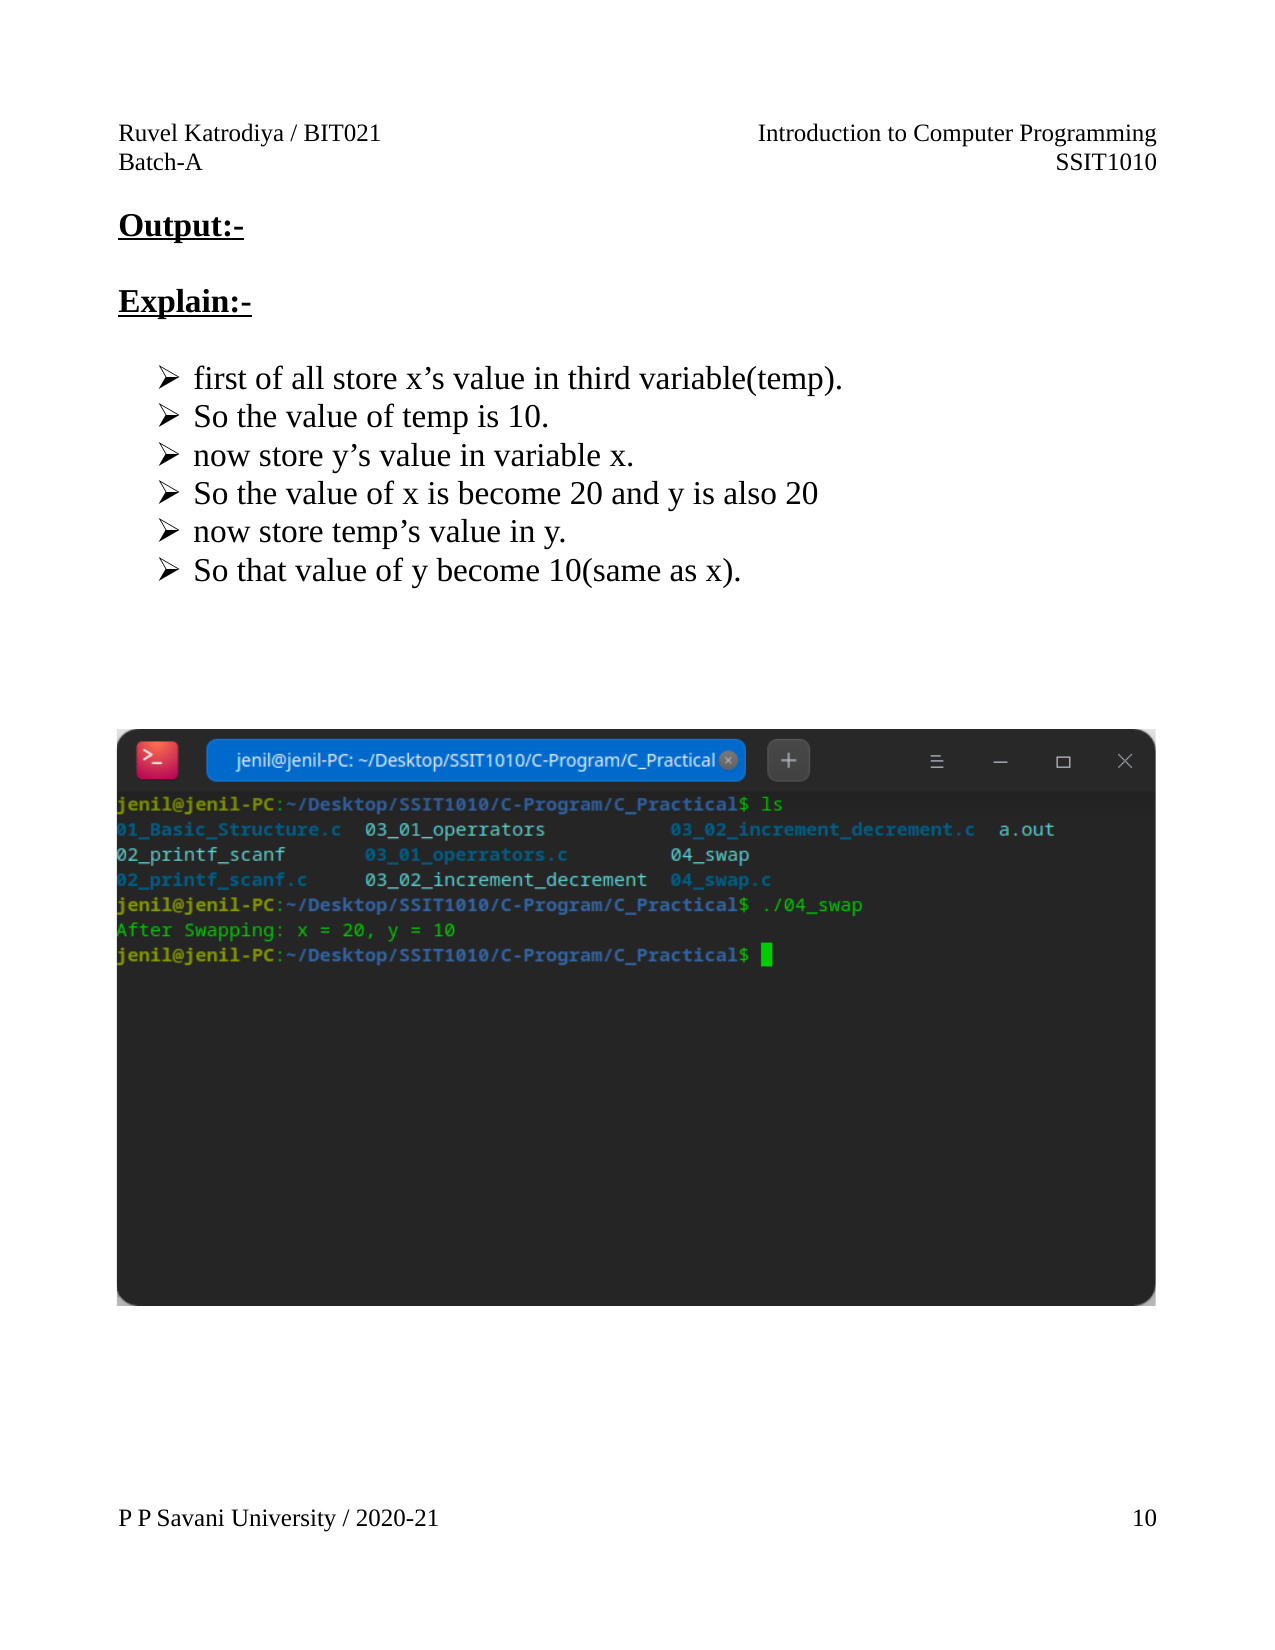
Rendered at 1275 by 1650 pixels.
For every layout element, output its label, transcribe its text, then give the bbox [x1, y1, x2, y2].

list So the value of temp is 10. [156, 397, 1157, 435]
list now store temp’s value in y. [156, 512, 1157, 550]
picture [116, 729, 1156, 1306]
text Output:- [118, 205, 1157, 243]
list So that value of y become 10(same as x). [156, 550, 1157, 588]
list now store y’s value in variable x. [156, 435, 1157, 473]
list first of all store x’s value in third variable(temp). [156, 358, 1157, 397]
text Explain:- [118, 282, 1157, 320]
list So the value of x is become 20 and y is also 20 [156, 473, 1157, 512]
